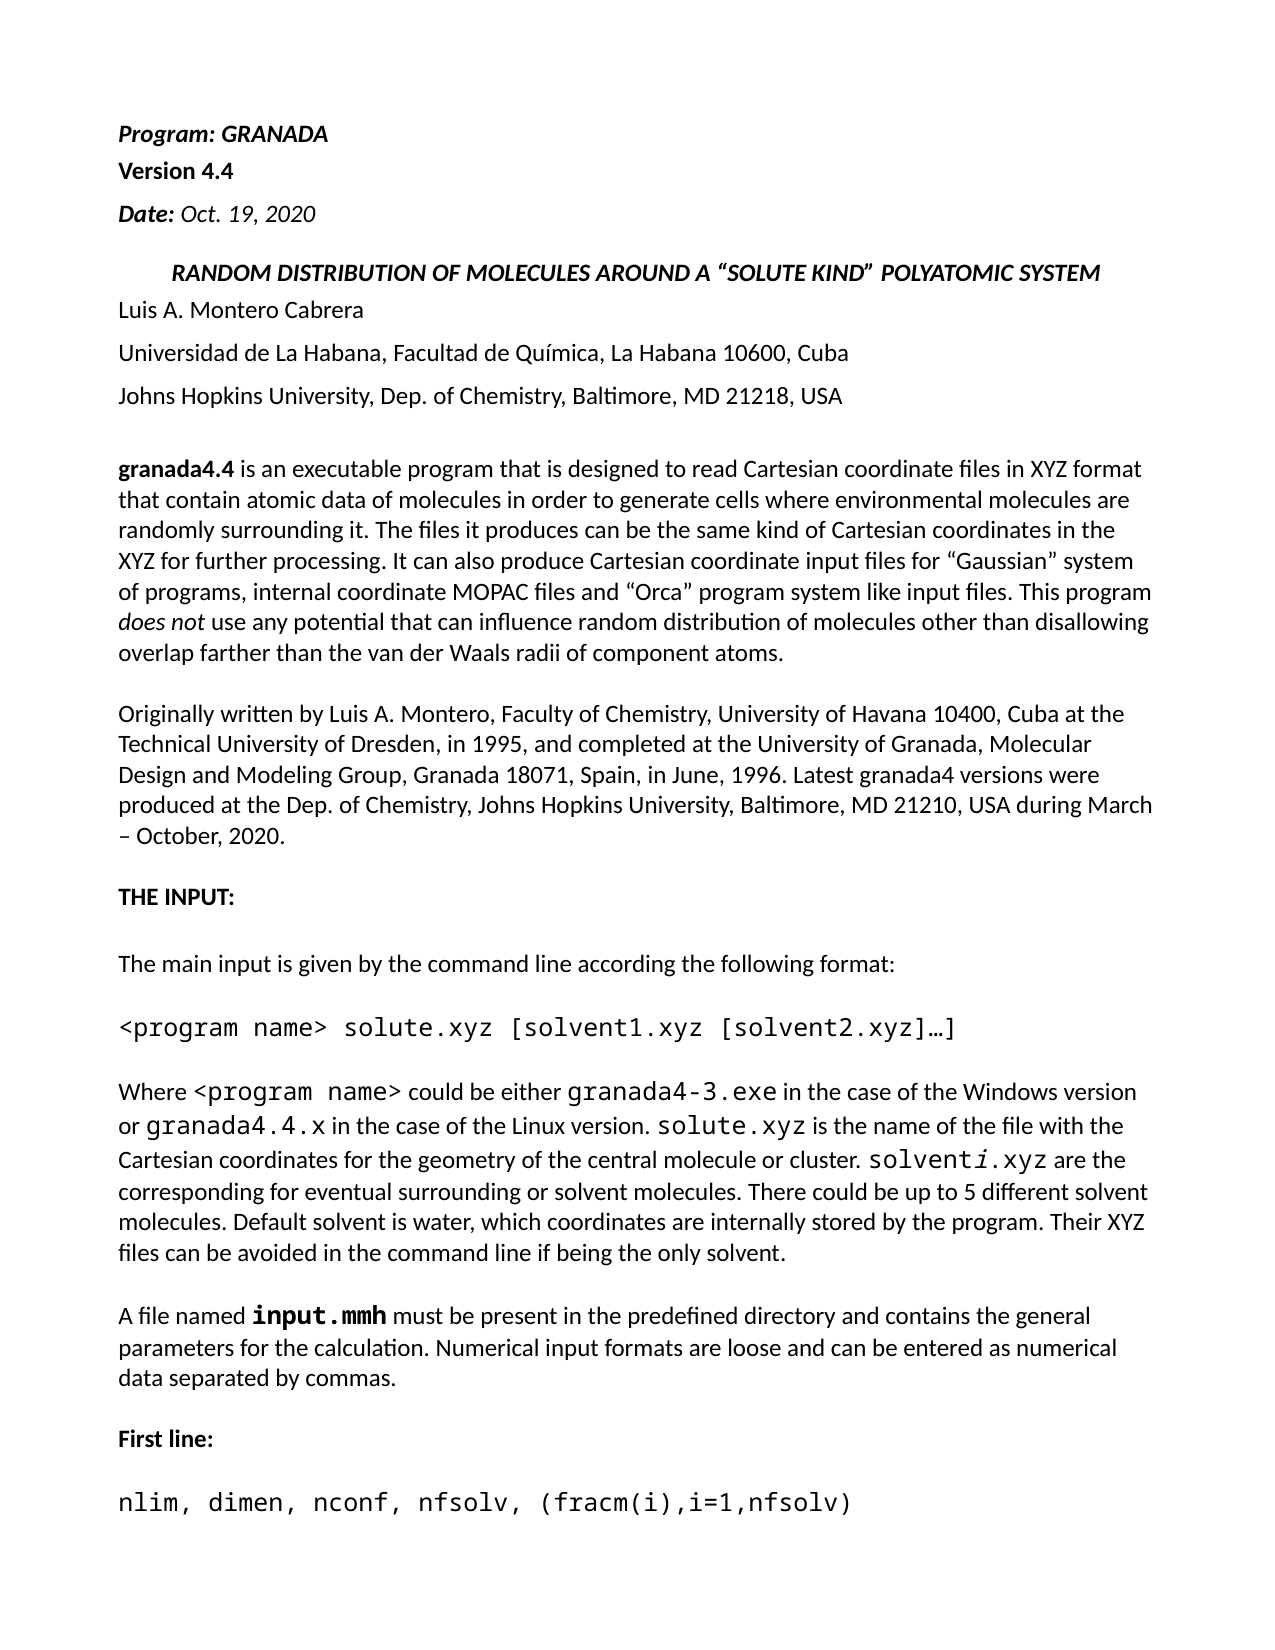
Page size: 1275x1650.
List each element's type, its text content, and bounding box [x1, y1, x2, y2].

text granada4.4 is an executable program that is designed to read Cartesian coordinate files in XYZ format that contain atomic data of molecules in order to generate cells where environmental molecules are randomly surrounding it. The files it produces can be the same kind of Cartesian coordinates in the XYZ for further processing. It can also produce Cartesian coordinate input files for “Gaussian” system of programs, internal coordinate MOPAC files and “Orca” program system like input files. This program does not use any potential that can influence random distribution of molecules other than disallowing overlap farther than the van der Waals radii of component atoms. [118, 453, 1157, 667]
text nlim, dimen, nconf, nfsolv, (fracm(i),i=1,nfsolv) [118, 1485, 1157, 1519]
text Luis A. Montero Cabrera [118, 294, 1157, 324]
text Where <program name> could be either granada4-3.exe in the case of the Windows version or granada4.4.x in the case of the Linux version. solute.xyz is the name of the file with the Cartesian coordinates for the geometry of the central molecule or cluster. solventi.xyz are the corresponding for eventual surrounding or solvent molecules. There could be up to 5 different solvent molecules. Default solvent is water, which coordinates are internally stored by the program. Their XYZ files can be avoided in the command line if being the only solvent. [118, 1074, 1157, 1267]
text Version 4.4 [118, 155, 1157, 185]
subtitle THE INPUT: [118, 881, 1157, 911]
subtitle RANDOM DISTRIBUTION OF MOLECULES AROUND A “SOLUTE KIND” POLYATOMIC SYSTEM [118, 257, 1157, 288]
subtitle Program: GRANADA [118, 118, 1157, 149]
text Johns Hopkins University, Dep. of Chemistry, Baltimore, MD 21218, USA [118, 380, 1157, 411]
text Originally written by Luis A. Montero, Faculty of Chemistry, University of Havana 10400, Cuba at the Technical University of Dresden, in 1995, and completed at the University of Granada, Molecular Design and Modeling Group, Granada 18071, Spain, in June, 1996. Latest granada4 versions were produced at the Dep. of Chemistry, Johns Hopkins University, Baltimore, MD 21210, USA during March – October, 2020. [118, 698, 1157, 850]
text First line: [118, 1424, 1157, 1454]
text The main input is given by the command line according the following format: [118, 948, 1157, 979]
text A file named input.mmh must be present in the predefined directory and contains the general parameters for the calculation. Numerical input formats are loose and can be entered as numerical data separated by commas. [118, 1298, 1157, 1393]
text <program name> solute.xyz [solvent1.xyz [solvent2.xyz]…] [118, 1009, 1157, 1043]
text Date: Oct. 19, 2020 [118, 198, 1157, 228]
text Universidad de La Habana, Facultad de Química, La Habana 10600, Cuba [118, 337, 1157, 367]
